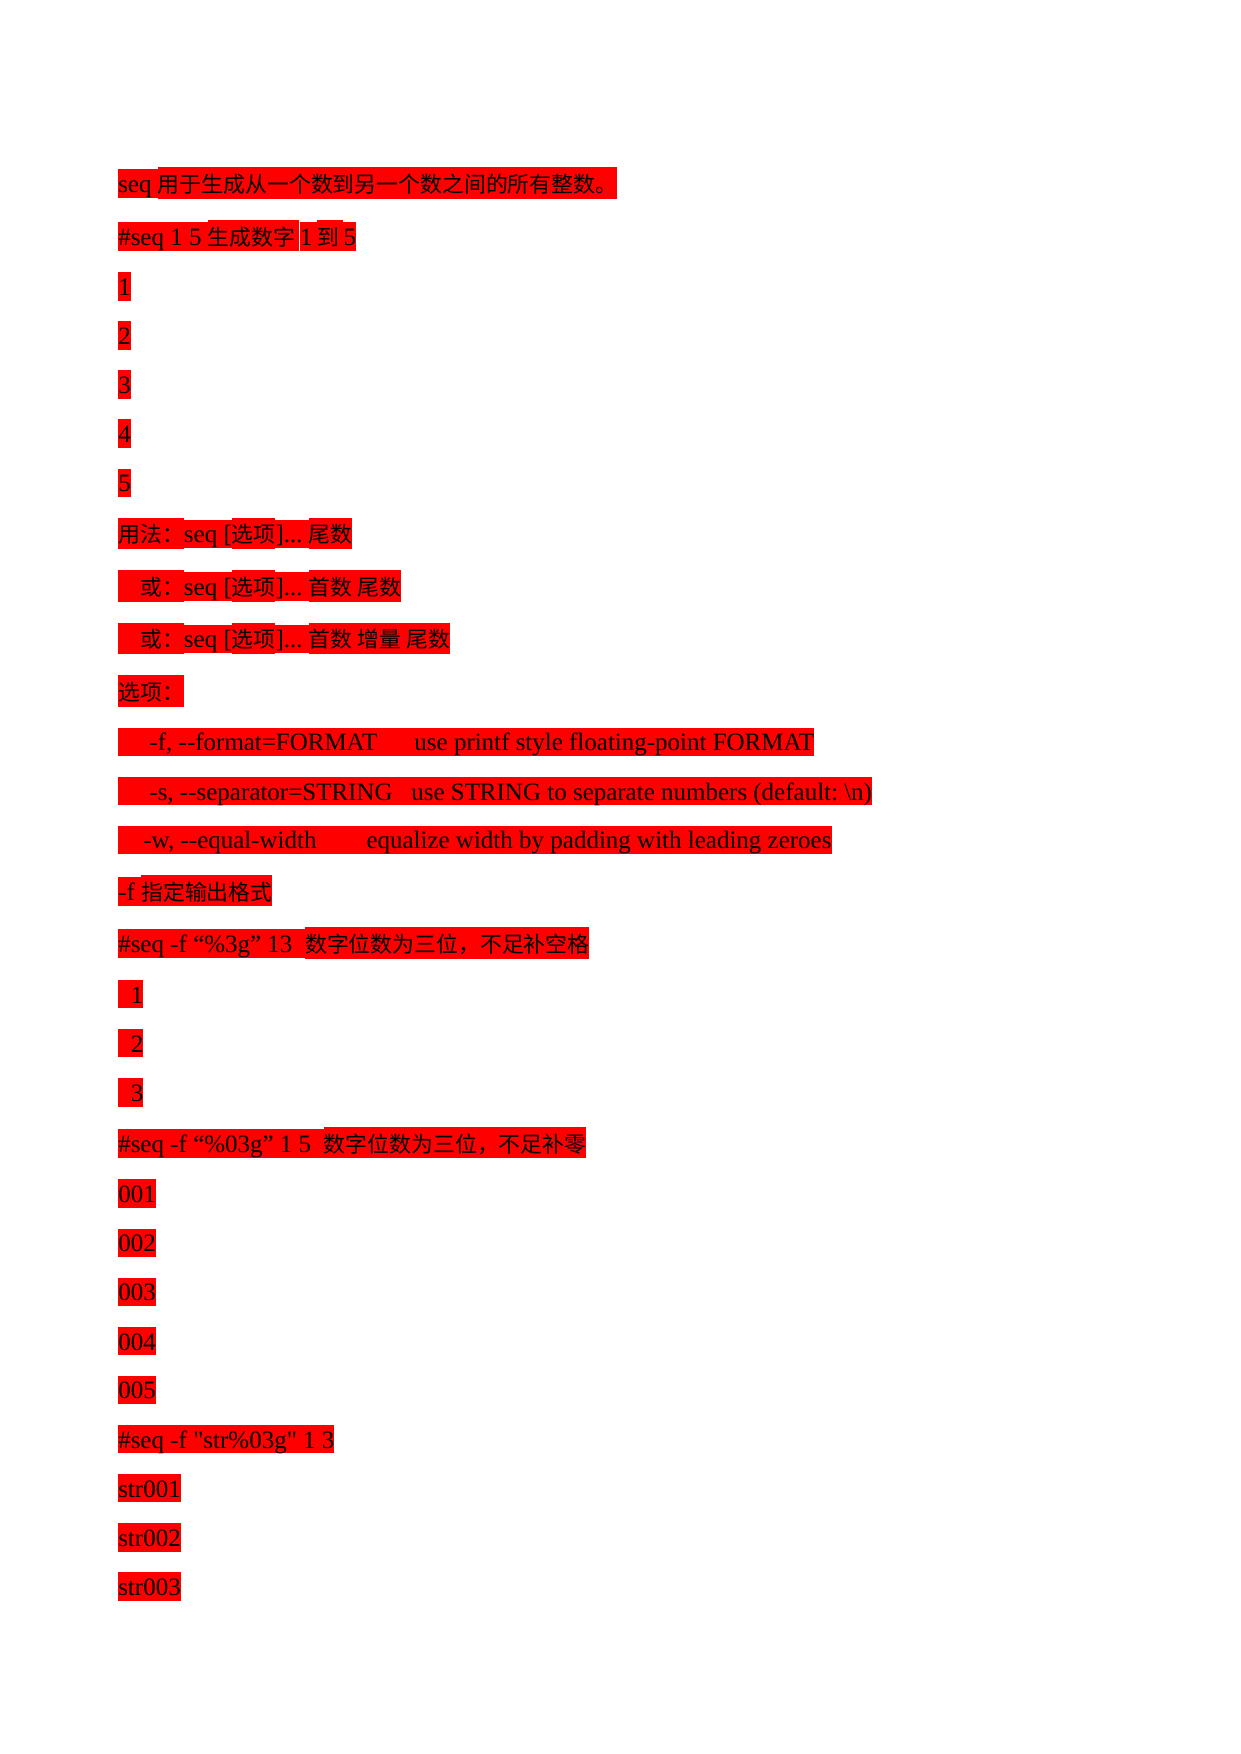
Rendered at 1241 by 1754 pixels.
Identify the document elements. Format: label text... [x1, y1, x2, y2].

text 2 [118, 321, 1122, 350]
text 用法：seq [选项]... 尾数 [118, 517, 1122, 549]
text 或：seq [选项]... 首数 增量 尾数 [118, 622, 1122, 654]
text -s, --separator=STRING use STRING to separate numbers (default: \n) [118, 777, 1122, 805]
text seq 用于生成从一个数到另一个数之间的所有整数。 [118, 167, 1122, 199]
text 3 [118, 370, 1122, 399]
text #seq -f “%03g” 1 5 数字位数为三位，不足补零 [118, 1127, 1122, 1158]
text #seq 1 5 生成数字1到5 [118, 220, 1122, 251]
text 002 [118, 1228, 1122, 1257]
text 5 [118, 468, 1122, 497]
text 005 [118, 1376, 1122, 1404]
text 1 [118, 272, 1122, 301]
text -f, --format=FORMAT use printf style floating-point FORMAT [118, 727, 1122, 756]
text 1 [118, 980, 1122, 1008]
text #seq -f "str%03g" 1 3 [118, 1425, 1122, 1453]
text str002 [118, 1523, 1122, 1552]
text #seq -f “%3g” 13 数字位数为三位，不足补空格 [118, 927, 1122, 959]
text 4 [118, 419, 1122, 448]
text str001 [118, 1474, 1122, 1502]
text 004 [118, 1327, 1122, 1355]
text 或：seq [选项]... 首数 尾数 [118, 570, 1122, 602]
text str003 [118, 1572, 1122, 1601]
text 选项： [118, 675, 1122, 707]
text 3 [118, 1078, 1122, 1107]
text 001 [118, 1179, 1122, 1208]
text -w, --equal-width equalize width by padding with leading zeroes [118, 826, 1122, 854]
text 003 [118, 1277, 1122, 1306]
text 2 [118, 1029, 1122, 1057]
text -f 指定输出格式 [118, 875, 1122, 906]
